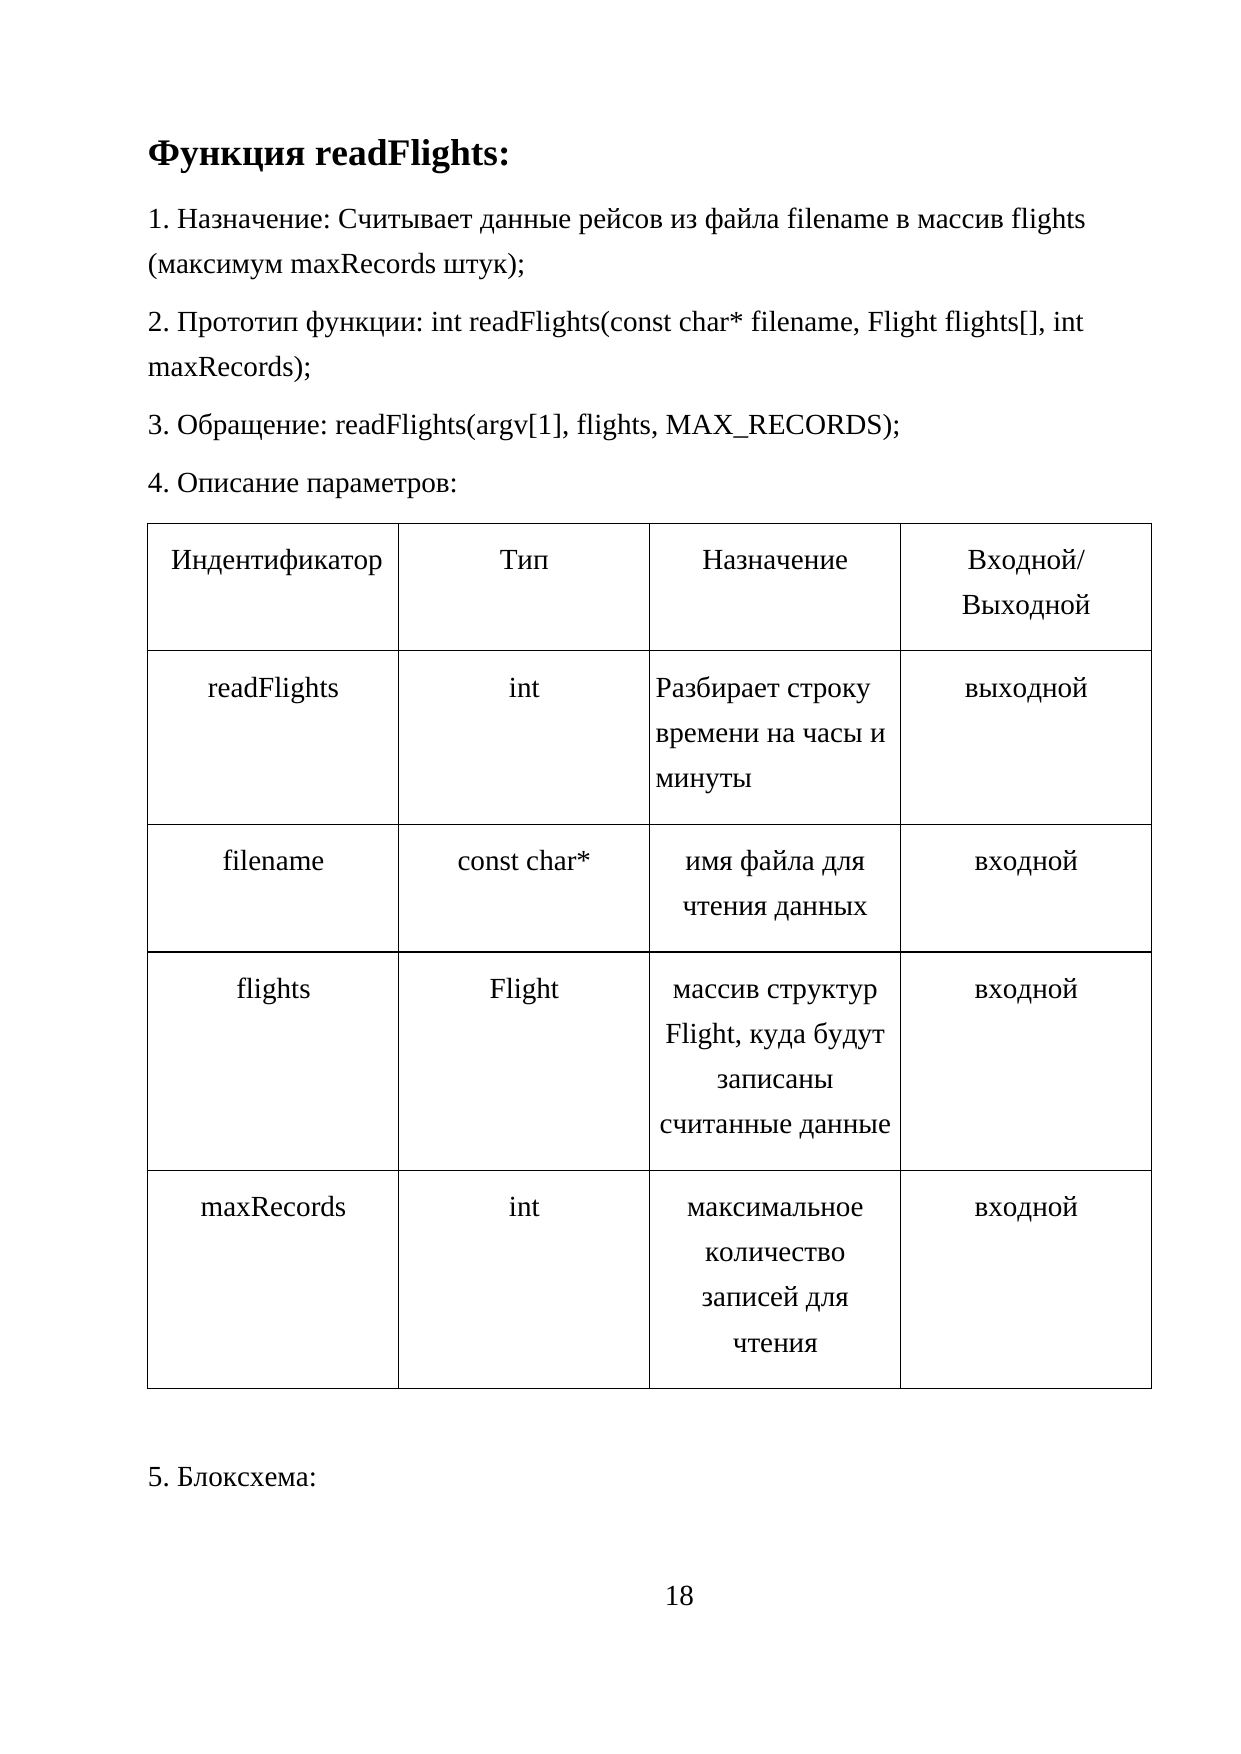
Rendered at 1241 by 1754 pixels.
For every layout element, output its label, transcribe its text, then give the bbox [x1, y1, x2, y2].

table_cell массив структур Flight, куда будут записаны считанные данные [650, 953, 900, 1170]
table_cell Разбирает строку времени на часы и минуты [650, 651, 900, 823]
table_header Входной/Выходной [901, 524, 1151, 650]
text Функция readFlights: [148, 131, 1152, 174]
text 1. Назначение: Считывает данные рейсов из файла filename в массив flights (максимум maxRecords штук); [148, 201, 1152, 280]
text 5. Блоксхема: [148, 1459, 1152, 1493]
text 4. Описание параметров: [148, 465, 1152, 498]
table_header Индентификатор [148, 524, 398, 650]
table_header Тип [399, 524, 649, 650]
table_header Назначение [650, 524, 900, 650]
table_cell Flight [399, 953, 649, 1170]
table_cell maxRecords [148, 1171, 398, 1388]
table_cell const char* [399, 825, 649, 951]
table_cell flights [148, 953, 398, 1170]
table_cell выходной [901, 651, 1151, 823]
table_cell имя файла для чтения данных [650, 825, 900, 951]
table_cell int [399, 651, 649, 823]
text 3. Обращение: readFlights(argv[1], flights, MAX_RECORDS); [148, 407, 1152, 441]
table_cell входной [901, 1171, 1151, 1388]
table_cell filename [148, 825, 398, 951]
text 2. Прототип функции: int readFlights(const char* filename, Flight flights[], int maxRecords); [148, 304, 1152, 383]
table_cell int [399, 1171, 649, 1388]
table_cell максимальное количество записей для чтения [650, 1171, 900, 1388]
table_cell входной [901, 953, 1151, 1170]
table_cell входной [901, 825, 1151, 951]
table_cell readFlights [148, 651, 398, 823]
